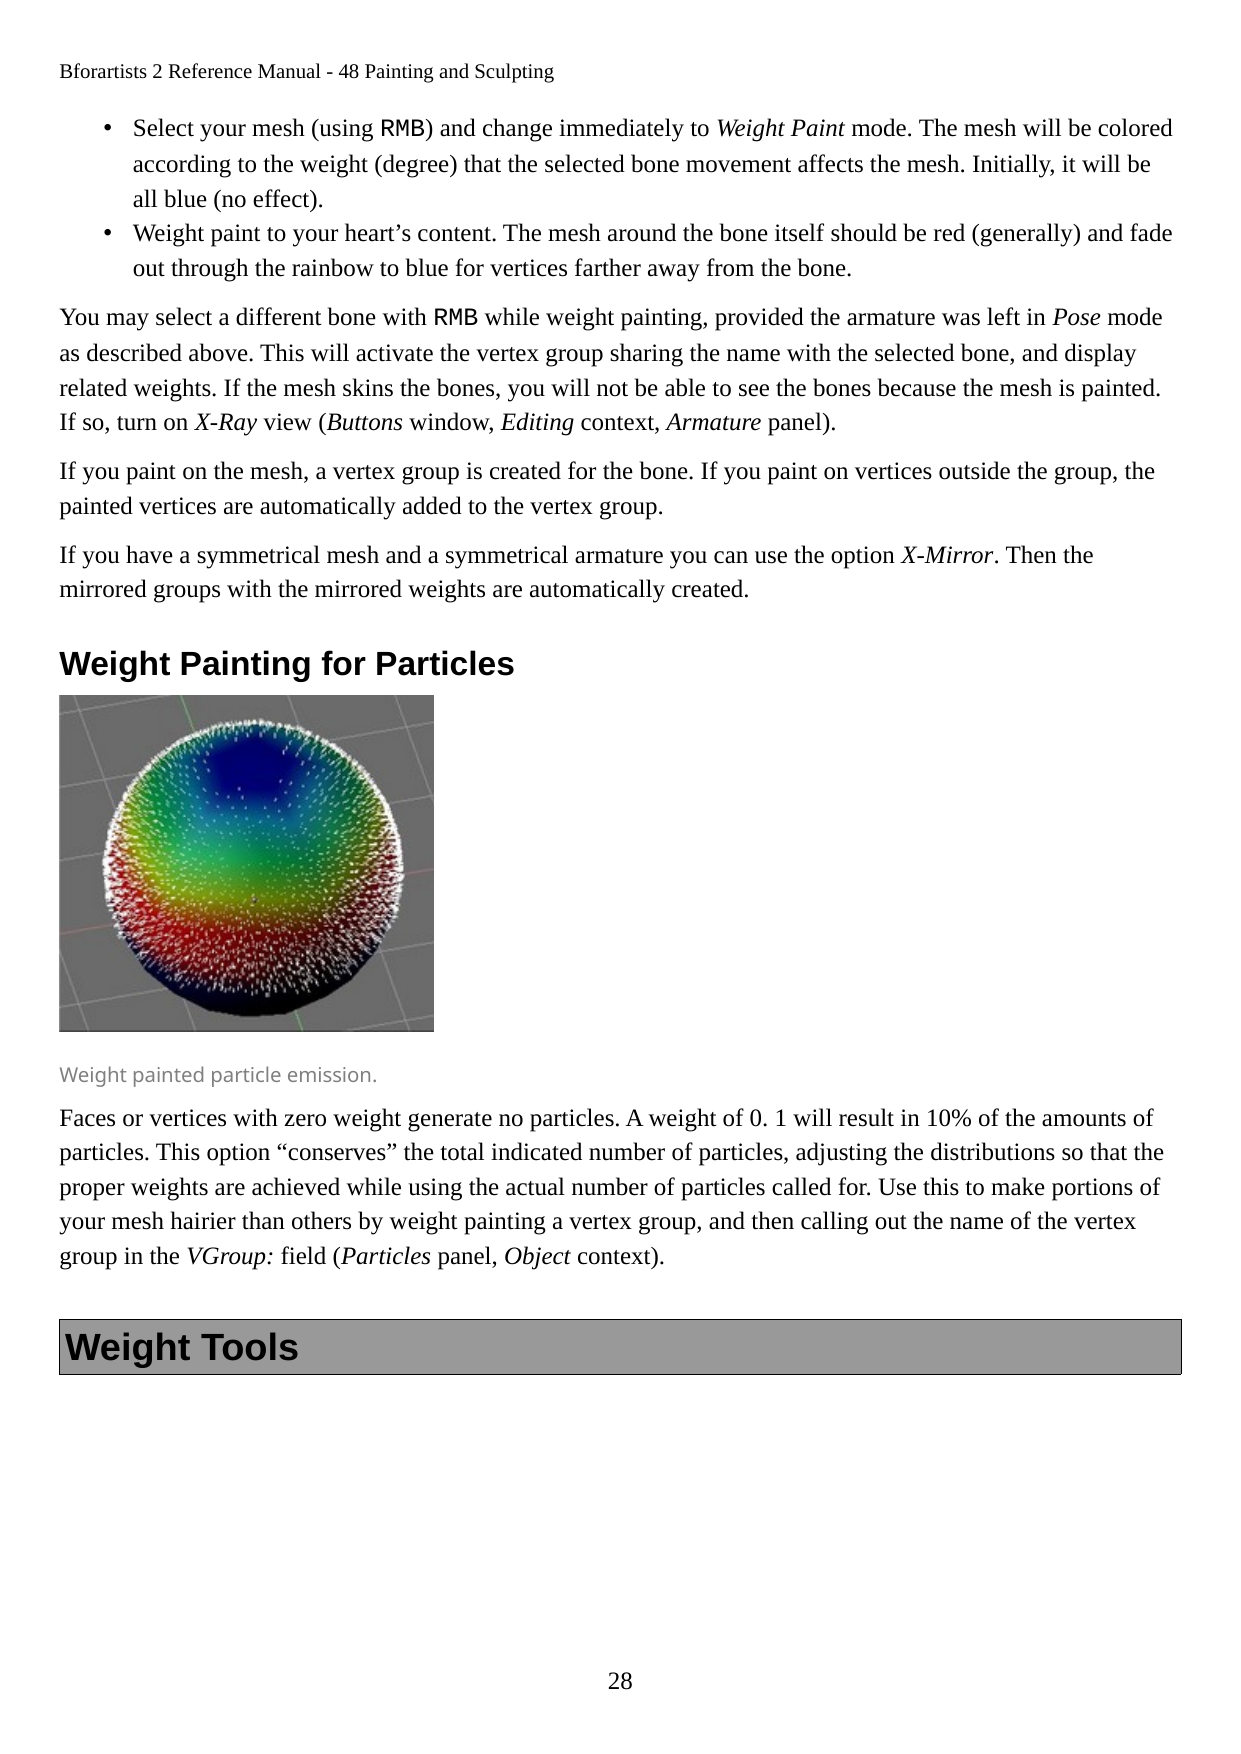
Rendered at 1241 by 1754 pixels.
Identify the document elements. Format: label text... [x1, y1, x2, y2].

text You may select a different bone with RMB while weight painting, provided the armature was left in Pose mode as described above. This will activate the vertex group sharing the name with the selected bone, and display related weights. If the mesh skins the bones, you will not be able to see the bones because the mesh is painted. If so, turn on X-Ray view (Buttons window, Editing context, Armature panel). [59, 302, 1181, 436]
text Faces or vertices with zero weight generate no particles. A weight of 0. 1 will result in 10% of the amounts of particles. This option “conserves” the total indicated number of particles, adjusting the distributions so that the proper weights are achieved while using the actual number of particles called for. Use this to make portions of your mesh hairier than others by weight painting a vertex group, and then calling out the name of the vertex group in the VGroup: field (Particles panel, Object context). [59, 1103, 1181, 1269]
subtitle Weight Painting for Particles [59, 644, 1181, 683]
list Select your mesh (using RMB) and change immediately to Weight Paint mode. The mesh will be colored according to the weight (degree) that the selected bone movement affects the mesh. Initially, it will be all blue (no effect). [103, 113, 1181, 212]
picture [59, 695, 434, 1032]
text Weight painted particle emission. [59, 1057, 1181, 1088]
text If you have a symmetrical mesh and a symmetrical armature you can use the option X-Mirror. Then the mirrored groups with the mirrored weights are automatically created. [59, 540, 1181, 603]
list Weight paint to your heart’s content. The mesh around the bone itself should be red (generally) and fade out through the rainbow to blue for vertices farther away from the bone. [103, 218, 1181, 281]
table_header Weight Tools [60, 1320, 1181, 1374]
text If you paint on the mesh, a vertex group is created for the bone. If you paint on vertices outside the group, the painted vertices are automatically added to the vertex group. [59, 456, 1181, 519]
